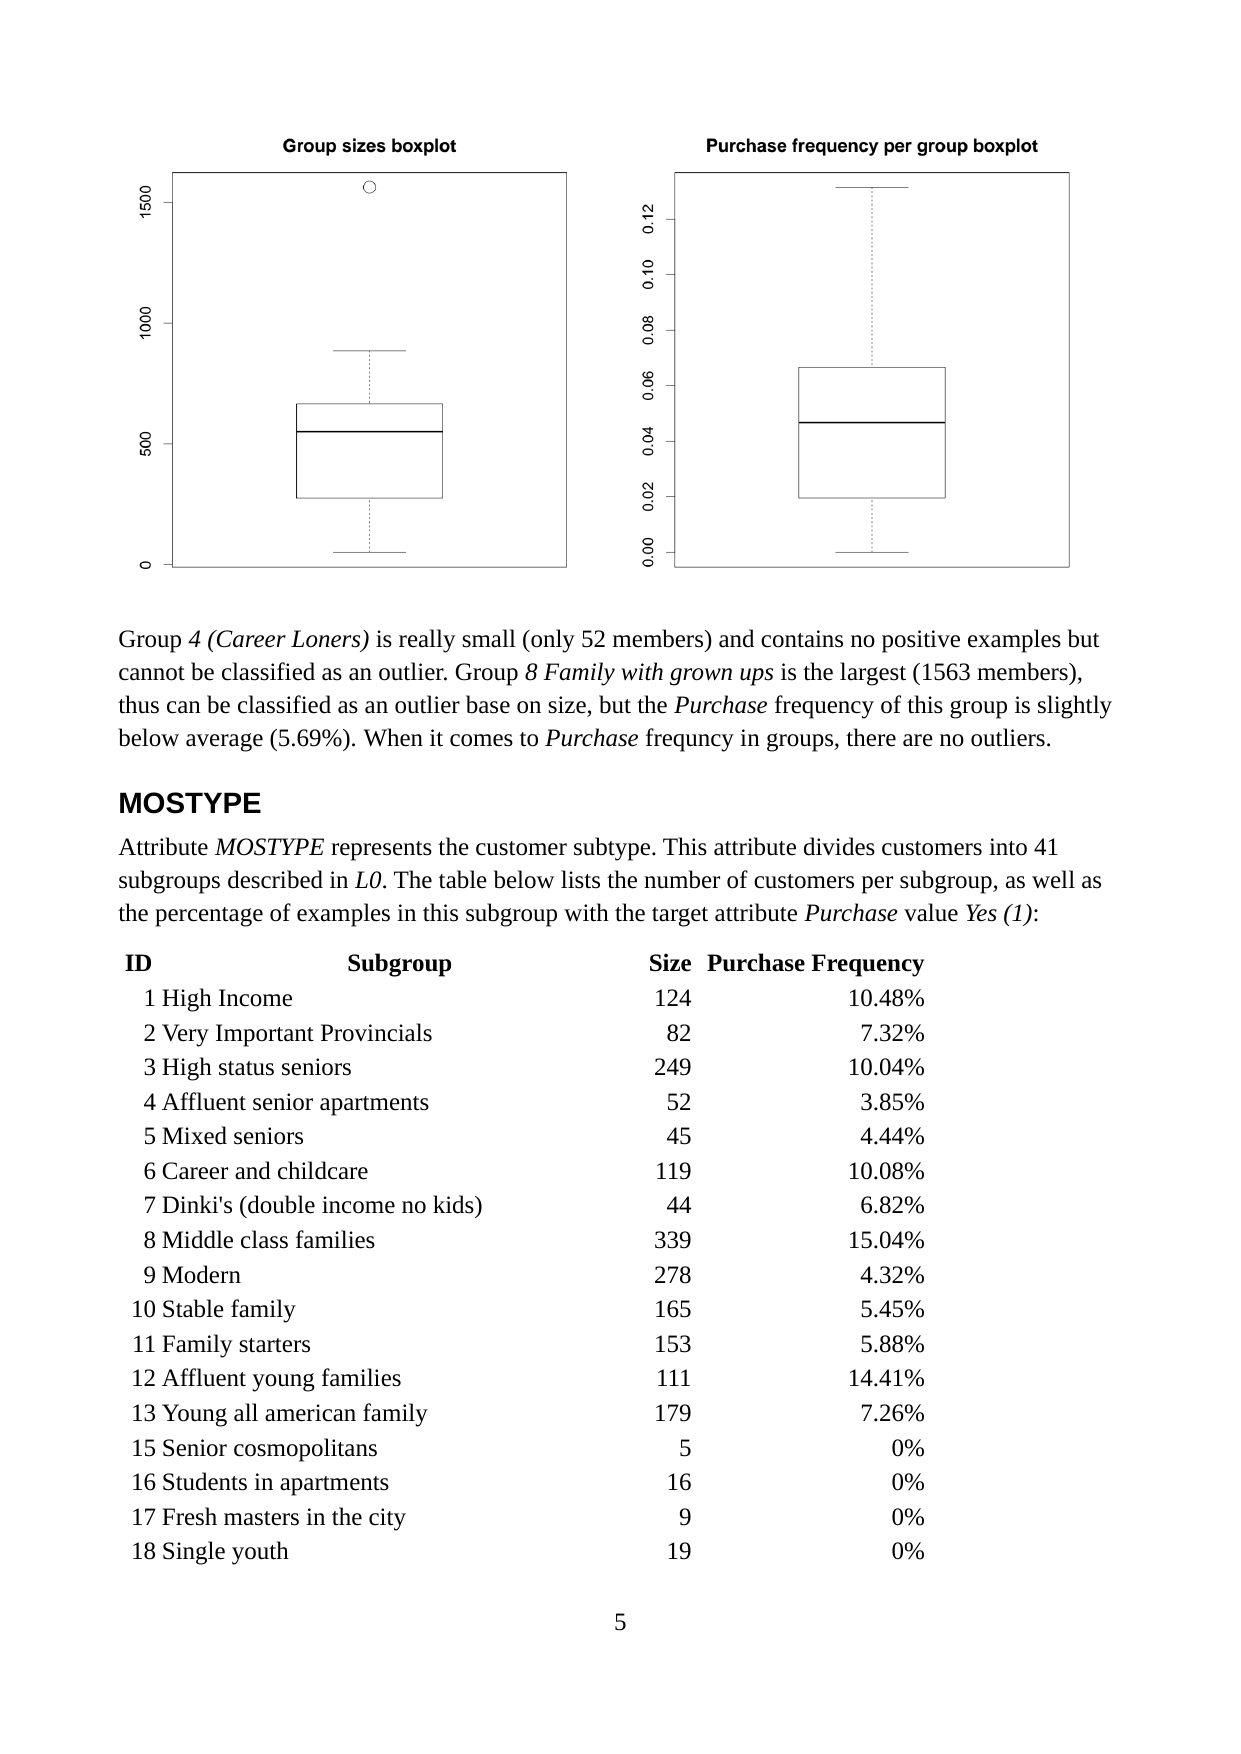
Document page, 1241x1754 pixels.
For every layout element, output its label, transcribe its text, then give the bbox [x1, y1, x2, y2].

table_cell 124 [640, 980, 694, 1015]
table_cell Young all american family [159, 1395, 640, 1430]
table_cell Modern [159, 1257, 640, 1291]
table_cell 249 [640, 1049, 694, 1084]
table_cell 165 [640, 1291, 694, 1326]
table_cell 4 [118, 1084, 159, 1118]
text Group 4 (Career Loners) is really small (only 52 members) and contains no positive examples but cannot be classified as an outlier. Group 8 Family with grown ups is the largest (1563 members), thus can be classified as an outlier base on size, but the Purchase frequency of this group is slightly below average (5.69%). When it comes to Purchase frequncy in groups, there are no outliers. [118, 621, 1122, 752]
table_cell 9 [640, 1499, 694, 1533]
table_cell 5 [118, 1119, 159, 1153]
table_cell 278 [640, 1257, 694, 1291]
table_cell 82 [640, 1015, 694, 1049]
table_cell 179 [640, 1395, 694, 1430]
table_cell 10.08% [694, 1153, 927, 1188]
table_cell 5.88% [694, 1326, 927, 1361]
table_cell 44 [640, 1188, 694, 1222]
table_cell 18 [118, 1534, 159, 1568]
table_cell 8 [118, 1222, 159, 1257]
table_cell 153 [640, 1326, 694, 1361]
table_cell 6.82% [694, 1188, 927, 1222]
table_cell Fresh masters in the city [159, 1499, 640, 1533]
table_cell Dinki's (double income no kids) [159, 1188, 640, 1222]
table_cell 16 [640, 1464, 694, 1499]
table_cell 2 [118, 1015, 159, 1049]
text Attribute MOSTYPE represents the customer subtype. This attribute divides customers into 41 subgroups described in L0. The table below lists the number of customers per subgroup, as well as the percentage of examples in this subgroup with the target attribute Purchase value Yes (1): [118, 832, 1122, 927]
table_cell 45 [640, 1119, 694, 1153]
table_cell 5 [640, 1430, 694, 1464]
subtitle MOSTYPE [118, 786, 1122, 819]
table_cell 15 [118, 1430, 159, 1464]
table_cell 15.04% [694, 1222, 927, 1257]
table_cell High status seniors [159, 1049, 640, 1084]
table_cell 339 [640, 1222, 694, 1257]
table_cell High Income [159, 980, 640, 1015]
table_cell 0% [694, 1499, 927, 1533]
table_cell 5.45% [694, 1291, 927, 1326]
table_cell Affluent young families [159, 1361, 640, 1395]
table_cell 16 [118, 1464, 159, 1499]
table_cell Family starters [159, 1326, 640, 1361]
table_cell 19 [640, 1534, 694, 1568]
table_cell Middle class families [159, 1222, 640, 1257]
table_cell 1 [118, 980, 159, 1015]
table_cell Very Important Provincials [159, 1015, 640, 1049]
table_header Size [640, 946, 694, 980]
table_cell 111 [640, 1361, 694, 1395]
table_cell Mixed seniors [159, 1119, 640, 1153]
table_header Purchase Frequency [694, 946, 927, 980]
table_cell 4.44% [694, 1119, 927, 1153]
table_cell 7 [118, 1188, 159, 1222]
table_cell Affluent senior apartments [159, 1084, 640, 1118]
table_cell 3.85% [694, 1084, 927, 1118]
table_cell 10 [118, 1291, 159, 1326]
table_cell Stable family [159, 1291, 640, 1326]
table_cell 6 [118, 1153, 159, 1188]
table_cell 52 [640, 1084, 694, 1118]
table_cell 7.32% [694, 1015, 927, 1049]
table_cell 0% [694, 1464, 927, 1499]
picture [118, 118, 1123, 621]
table_cell 10.48% [694, 980, 927, 1015]
table_cell Students in apartments [159, 1464, 640, 1499]
table_header ID [118, 946, 159, 980]
table_cell 0% [694, 1430, 927, 1464]
table_cell Career and childcare [159, 1153, 640, 1188]
table_cell 10.04% [694, 1049, 927, 1084]
table_cell 3 [118, 1049, 159, 1084]
table_cell 9 [118, 1257, 159, 1291]
table_cell 0% [694, 1534, 927, 1568]
table_cell 12 [118, 1361, 159, 1395]
table_cell 7.26% [694, 1395, 927, 1430]
table_cell 119 [640, 1153, 694, 1188]
table_cell 11 [118, 1326, 159, 1361]
table_header Subgroup [159, 946, 640, 980]
table_cell 4.32% [694, 1257, 927, 1291]
table_cell Senior cosmopolitans [159, 1430, 640, 1464]
table_cell Single youth [159, 1534, 640, 1568]
table_cell 17 [118, 1499, 159, 1533]
table_cell 14.41% [694, 1361, 927, 1395]
table_cell 13 [118, 1395, 159, 1430]
